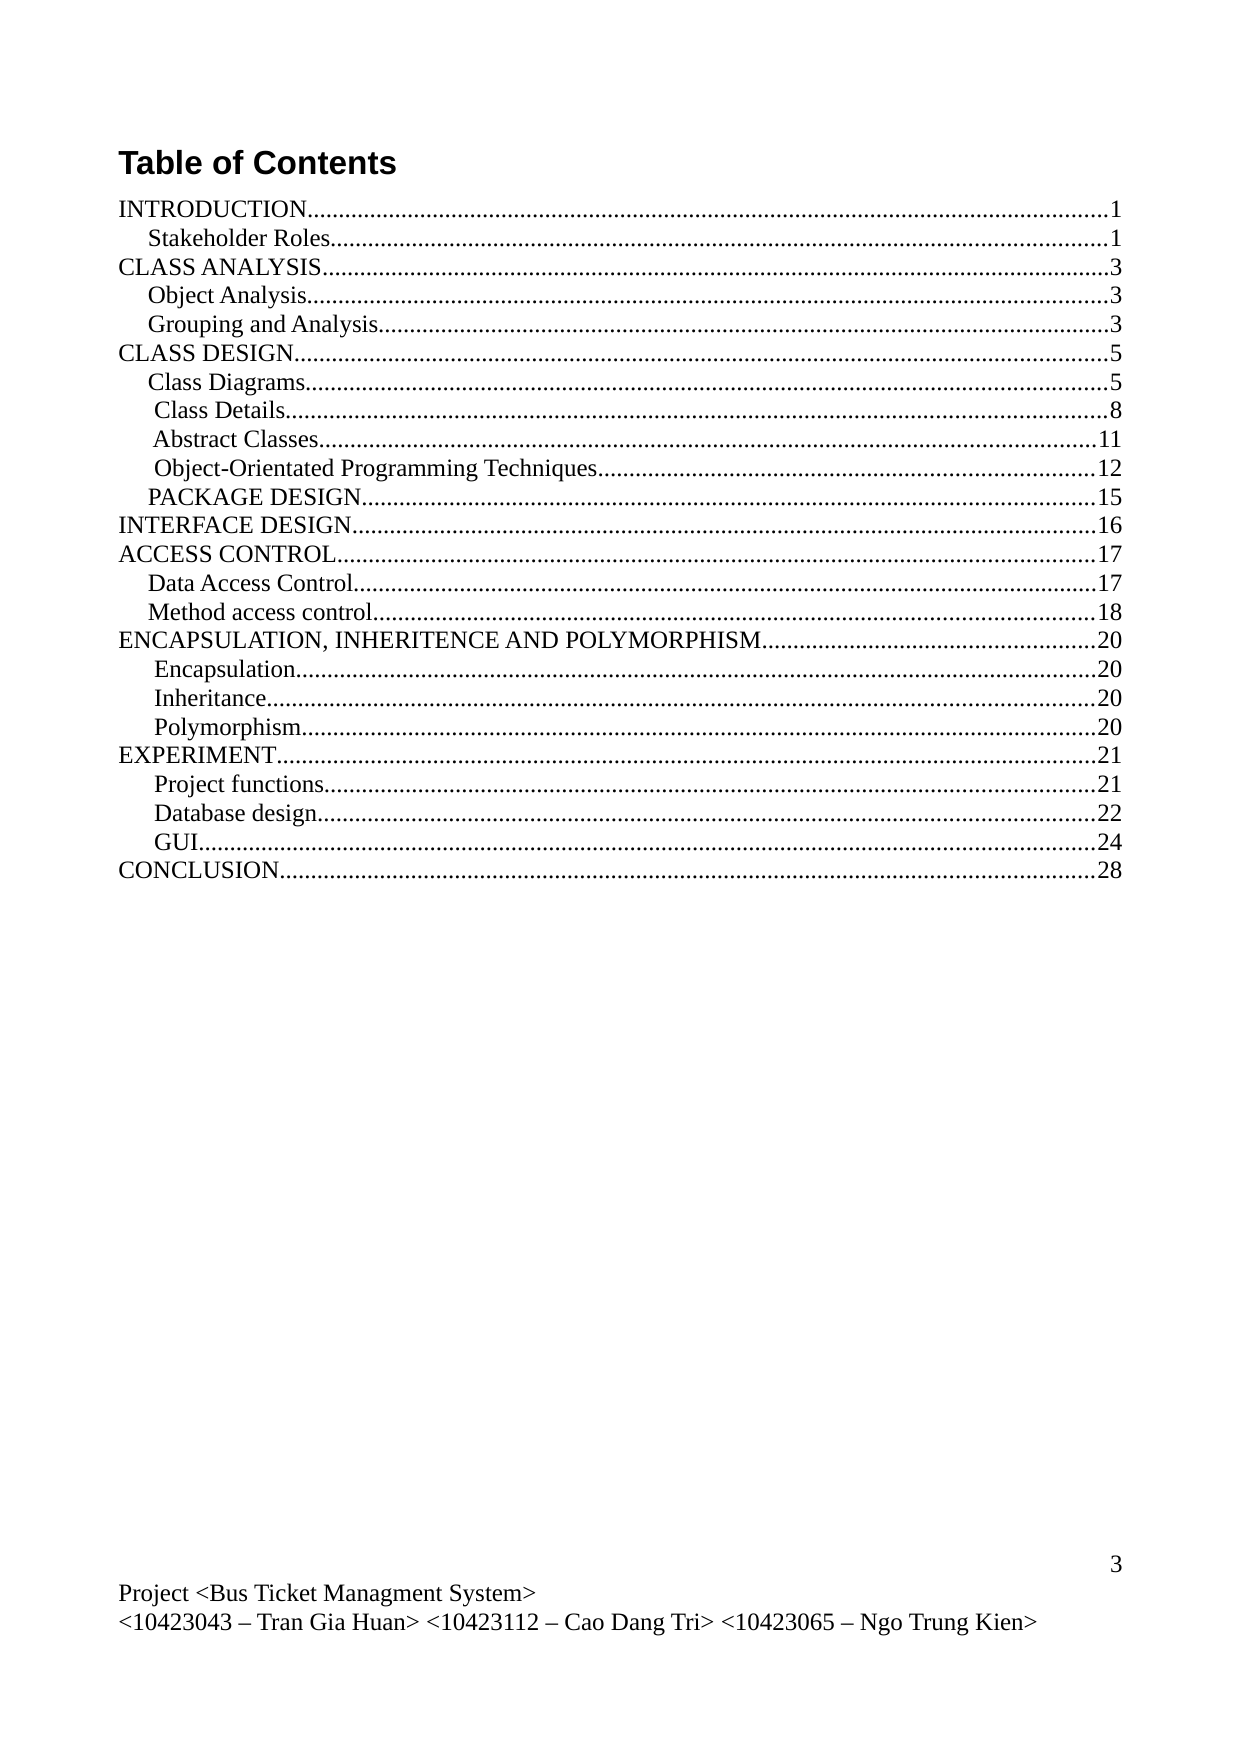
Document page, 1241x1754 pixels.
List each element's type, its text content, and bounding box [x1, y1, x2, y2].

text PACKAGE DESIGN 15 [148, 482, 1122, 510]
text INTRODUCTION 1 [118, 194, 1122, 223]
text Polymorphism 20 [148, 712, 1122, 740]
text CONCLUSION 28 [118, 855, 1122, 884]
text Method access control 18 [148, 597, 1122, 625]
text Encapsulation 20 [148, 654, 1122, 683]
text Project functions 21 [148, 769, 1122, 798]
text Grouping and Analysis 3 [148, 309, 1122, 338]
text Class Diagrams 5 [148, 367, 1122, 395]
text Data Access Control 17 [148, 568, 1122, 597]
text EXPERIMENT 21 [118, 740, 1122, 769]
text Abstract Classes 11 [148, 424, 1122, 453]
text ACCESS CONTROL 17 [118, 539, 1122, 568]
text CLASS ANALYSIS 3 [118, 252, 1122, 280]
text ENCAPSULATION, INHERITENCE AND POLYMORPHISM 20 [118, 625, 1122, 654]
text Stakeholder Roles 1 [148, 223, 1122, 252]
text GUI 24 [148, 827, 1122, 855]
text INTERFACE DESIGN 16 [118, 510, 1122, 539]
text Inheritance 20 [148, 683, 1122, 712]
subtitle Table of Contents [118, 143, 1122, 182]
text Database design 22 [148, 798, 1122, 827]
text CLASS DESIGN 5 [118, 338, 1122, 367]
text Object Analysis 3 [148, 280, 1122, 309]
text Object-Orientated Programming Techniques 12 [148, 453, 1122, 482]
text Class Details 8 [148, 395, 1122, 424]
